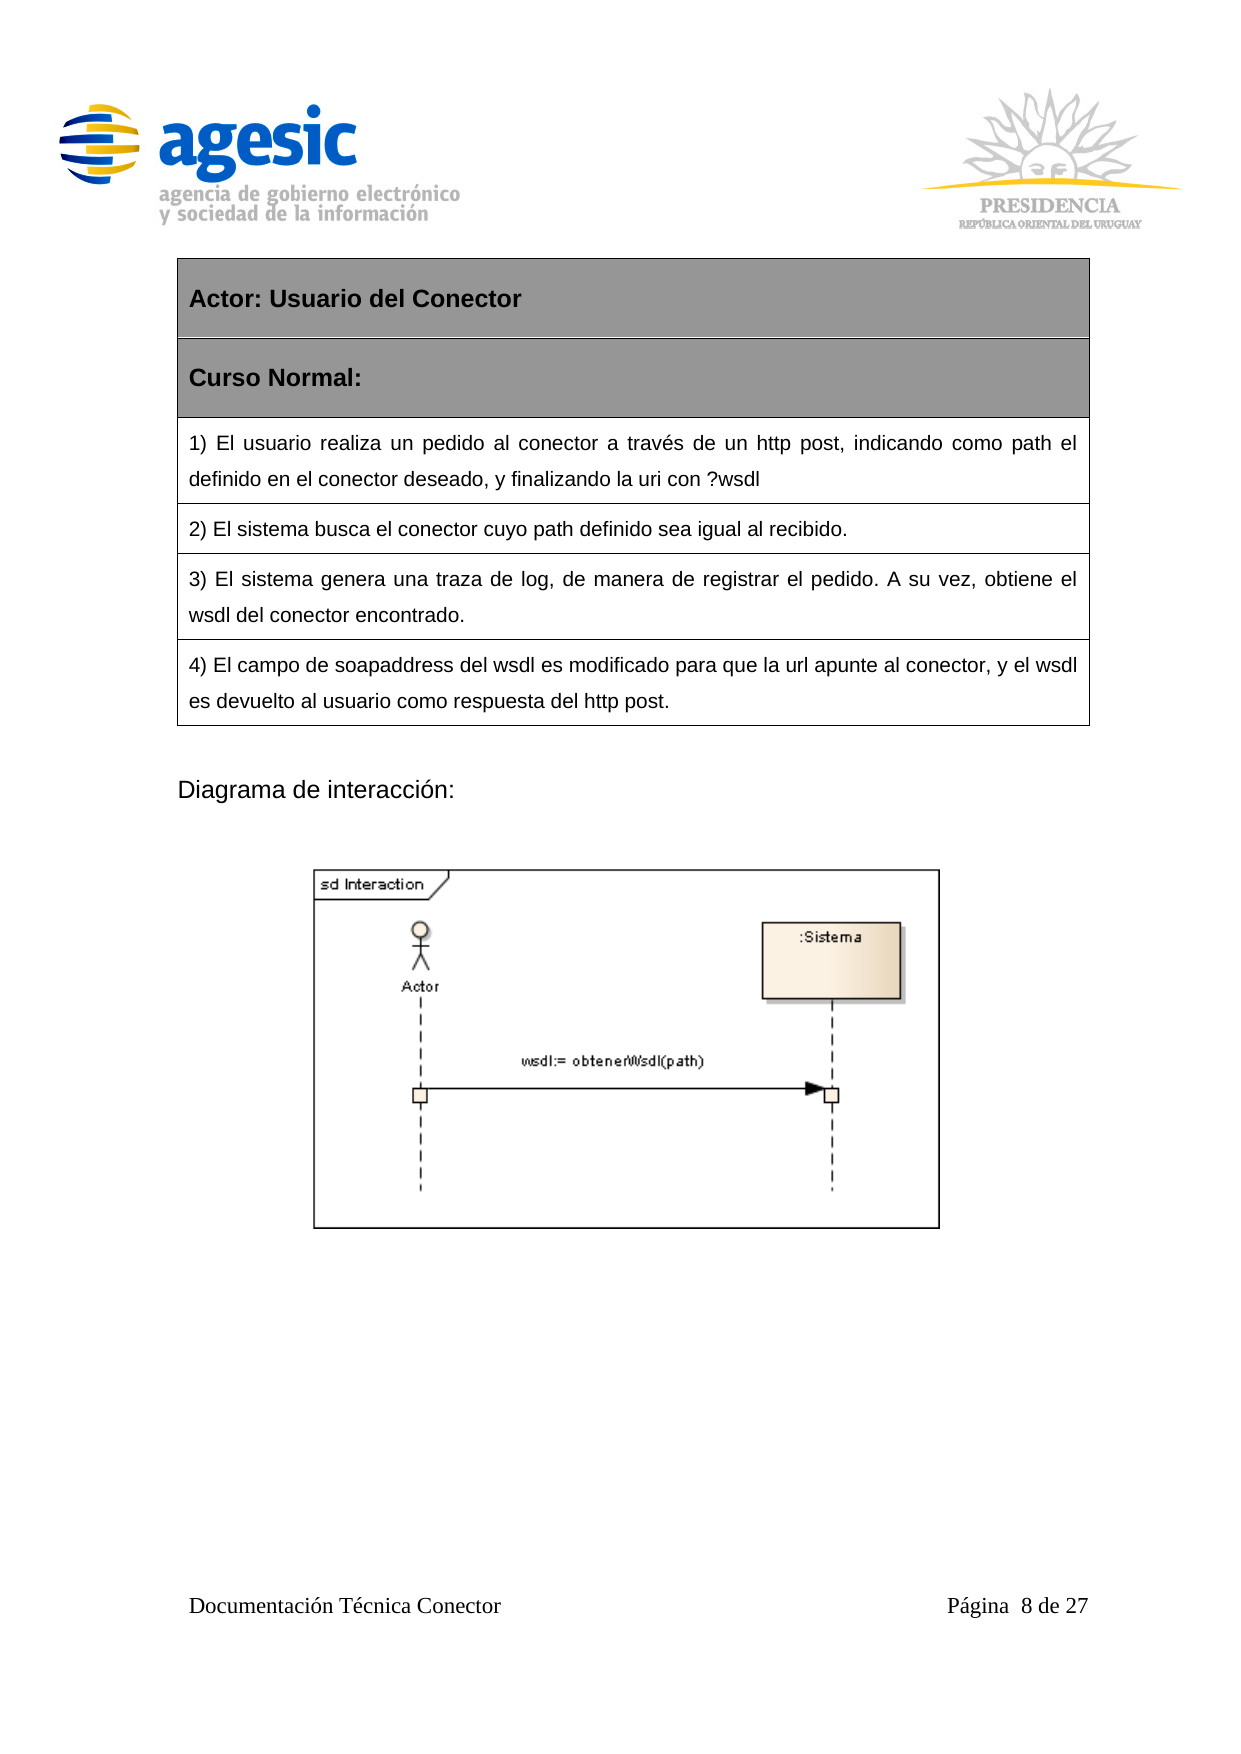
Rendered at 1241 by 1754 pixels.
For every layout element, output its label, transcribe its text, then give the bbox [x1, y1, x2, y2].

table_cell Curso Normal: [178, 339, 1089, 417]
table_cell Actor: Usuario del Conector [178, 259, 1089, 337]
table_cell 1) El usuario realiza un pedido al conector a través de un http post, indicando como path el definido en el conector deseado, y finalizando la uri con ?wsdl [178, 418, 1089, 503]
table_cell 3) El sistema genera una traza de log, de manera de registrar el pedido. A su vez, obtiene el wsdl del conector encontrado. [178, 554, 1089, 639]
picture [312, 868, 940, 1229]
table_cell 2) El sistema busca el conector cuyo path definido sea igual al recibido. [178, 504, 1089, 553]
table_cell 4) El campo de soapaddress del wsdl es modificado para que la url apunte al conector, y el wsdl es devuelto al usuario como respuesta del http post. [178, 640, 1089, 725]
text Diagrama de interacción: [177, 775, 1075, 804]
picture [59, 88, 1182, 229]
